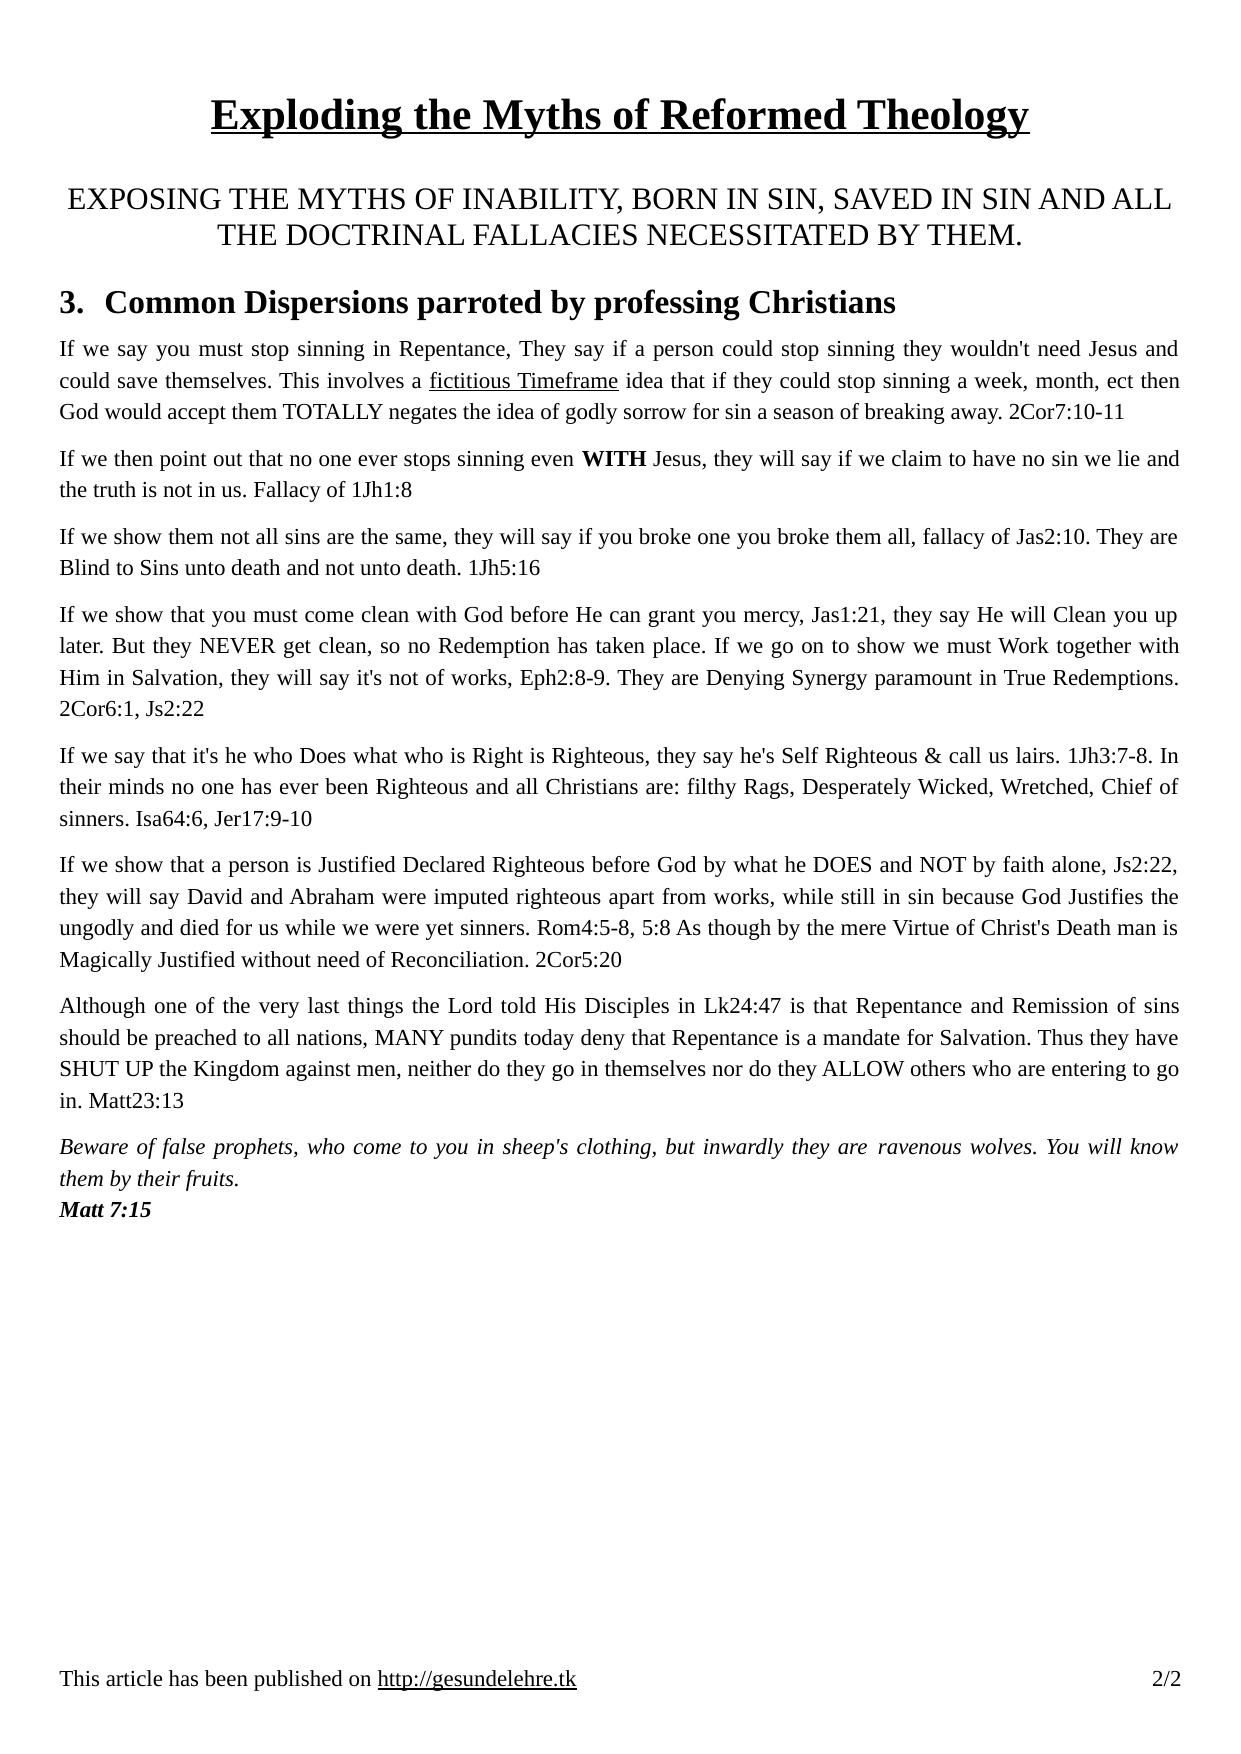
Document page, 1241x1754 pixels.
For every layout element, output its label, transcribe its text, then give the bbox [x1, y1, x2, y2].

text Although one of the very last things the Lord told His Disciples in Lk24:47 is that Repentance and Remission of sins should be preached to all nations, MANY pundits today deny that Repentance is a mandate for Salvation. Thus they have SHUT UP the Kingdom against men, neither do they go in themselves nor do they ALLOW others who are entering to go in. Matt23:13 [59, 992, 1181, 1113]
text Matt 7:15 [59, 1196, 1181, 1223]
text If we say that it's he who Does what who is Right is Righteous, they say he's Self Righteous & call us lairs. 1Jh3:7-8. In their minds no one has ever been Righteous and all Christians are: filthy Rags, Desperately Wicked, Wretched, Chief of sinners. Isa64:6, Jer17:9-10 [59, 742, 1181, 831]
text If we show that a person is Justified Declared Righteous before God by what he DOES and NOT by faith alone, Js2:22, they will say David and Abraham were imputed righteous apart from works, while still in sin because God Justifies the ungodly and died for us while we were yet sinners. Rom4:5-8, 5:8 As though by the mere Virtue of Christ's Death man is Magically Justified without need of Reconciliation. 2Cor5:20 [59, 851, 1181, 972]
text If we say you must stop sinning in Repentance, They say if a person could stop sinning they wouldn't need Jesus and could save themselves. This involves a fictitious Timeframe idea that if they could stop sinning a week, month, ect then God would accept them TOTALLY negates the idea of godly sorrow for sin a season of breaking away. 2Cor7:10-11 [59, 335, 1181, 425]
text Exposing the Myths of inability, born in sin, saved in sin and all the doctrinal fallacies necessitated by them. [59, 180, 1181, 252]
text If we show that you must come clean with God before He can grant you mercy, Jas1:21, they say He will Clean you up later. But they NEVER get clean, so no Redemption has taken place. If we go on to show we must Work together with Him in Salvation, they will say it's not of works, Eph2:8-9. They are Denying Synergy paramount in True Redemptions. 2Cor6:1, Js2:22 [59, 601, 1181, 722]
text If we show them not all sins are the same, they will say if you broke one you broke them all, fallacy of Jas2:10. They are Blind to Sins unto death and not unto death. 1Jh5:16 [59, 523, 1181, 581]
subtitle Common Dispersions parroted by professing Christians [59, 282, 1181, 321]
text Beware of false prophets, who come to you in sheep's clothing, but inwardly they are ravenous wolves. You will know them by their fruits. [59, 1133, 1181, 1191]
text If we then point out that no one ever stops sinning even WITH Jesus, they will say if we claim to have no sin we lie and the truth is not in us. Fallacy of 1Jh1:8 [59, 445, 1181, 503]
text Exploding the Myths of Reformed Theology [59, 88, 1181, 139]
